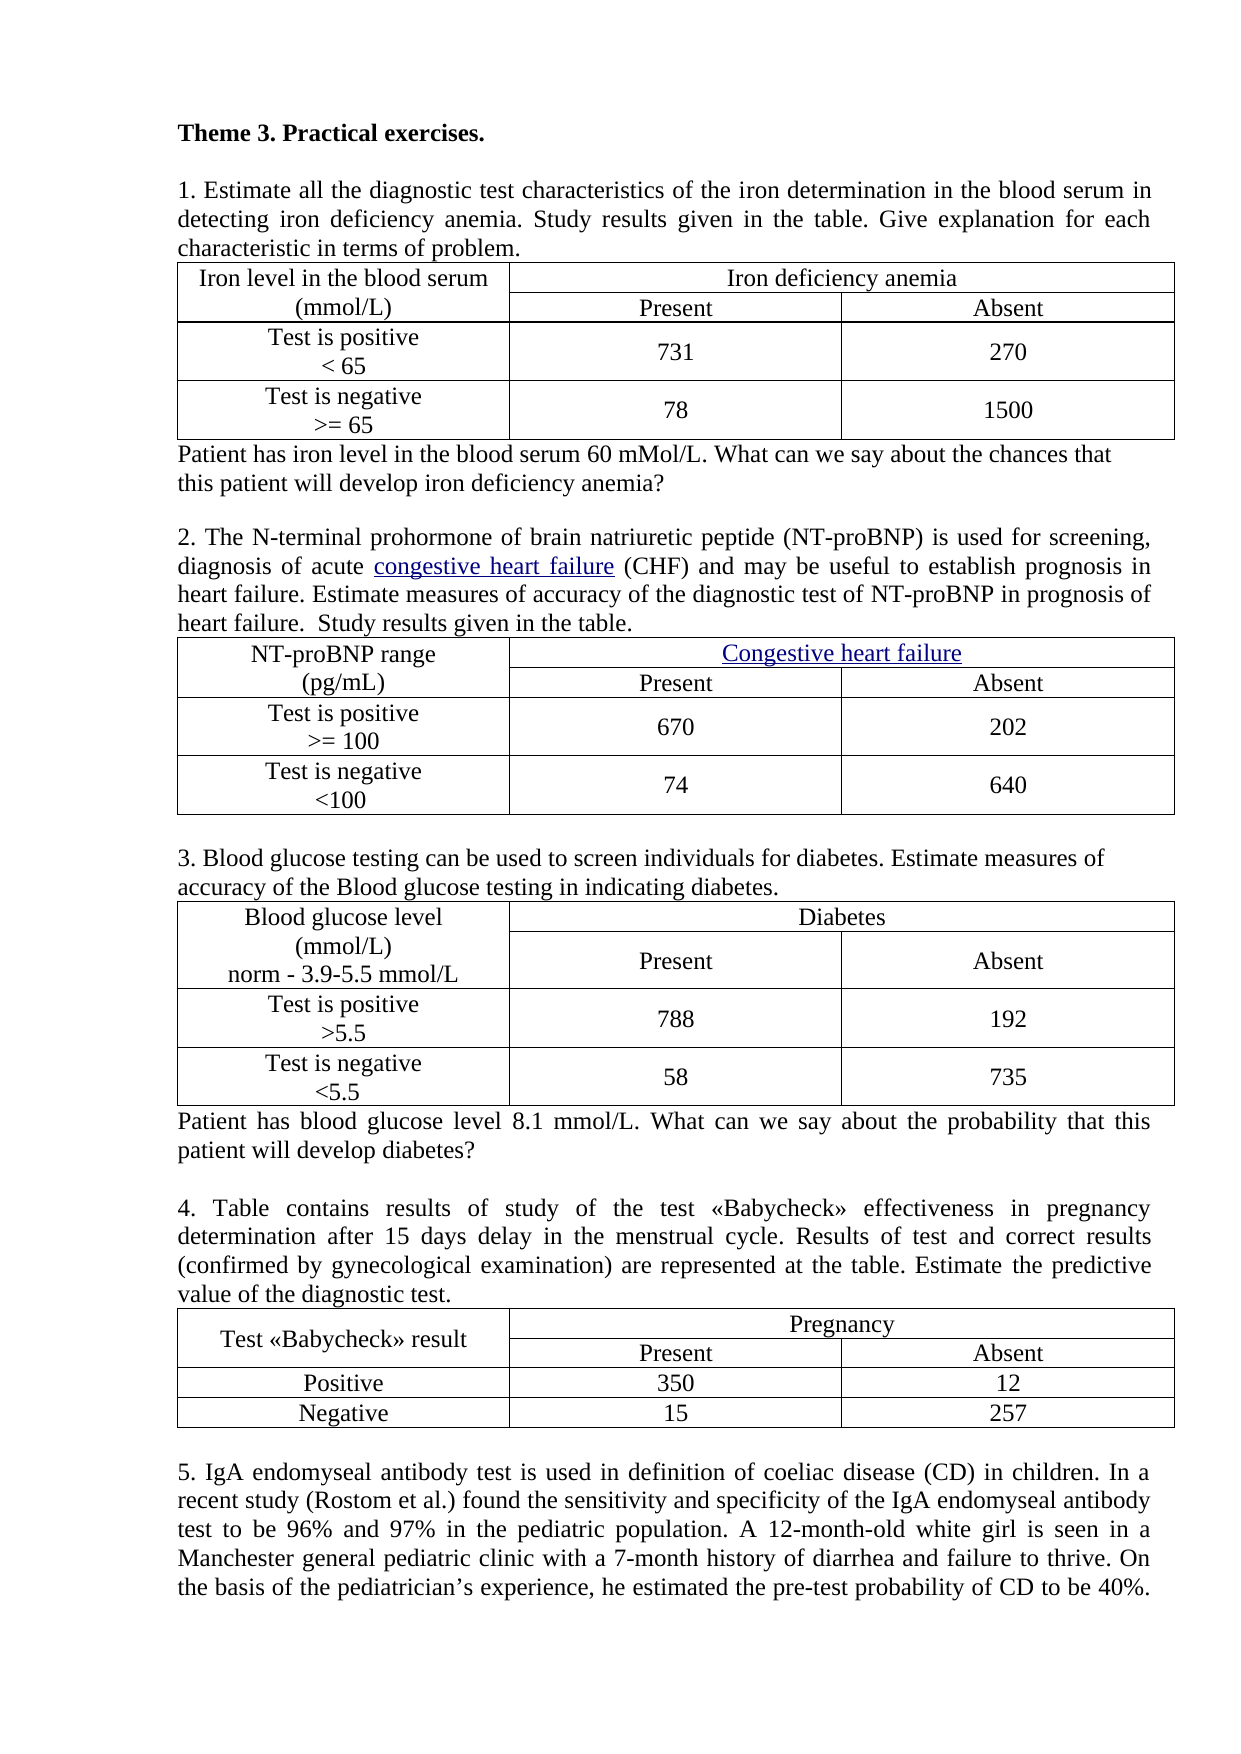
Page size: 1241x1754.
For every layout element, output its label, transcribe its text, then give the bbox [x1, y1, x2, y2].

table_cell Present [510, 1339, 841, 1367]
text 1. Estimate all the diagnostic test characteristics of the iron determination in the blood serum in detecting iron deficiency anemia. Study results given in the table. Give explanation for each characteristic in terms of problem. [177, 176, 1152, 262]
table_cell Test is positive < 65 [178, 323, 509, 380]
table_header Congestive heart failure [510, 638, 1174, 667]
table_cell Present [510, 668, 841, 697]
table_cell 192 [842, 989, 1174, 1047]
table_cell 58 [510, 1048, 841, 1105]
text 5. IgA endomyseal antibody test is used in definition of coeliac disease (CD) in children. In a recent study (Rostom et al.) found the sensitivity and specificity of the IgA endomyseal antibody test to be 96% and 97% in the pediatric population. A 12-month-old white girl is seen in a Manchester general pediatric clinic with a 7-month history of diarrhea and failure to thrive. On the basis of the pediatrician’s experience, he estimated the pre-test probability of CD to be 40%. [177, 1457, 1152, 1600]
text Theme 3. Practical exercises. [177, 118, 1152, 147]
table_cell Positive [178, 1368, 509, 1397]
table_cell 788 [510, 989, 841, 1047]
text 2. The N-terminal prohormone of brain natriuretic peptide (NT-proBNP) is used for screening, diagnosis of acute congestive heart failure (CHF) and may be useful to establish prognosis in heart failure. Estimate measures of accuracy of the diagnostic test of NT-proBNP in prognosis of heart failure. Study results given in the table. [177, 522, 1152, 637]
table_cell Absent [842, 1339, 1174, 1367]
table_cell 640 [842, 756, 1174, 814]
table_cell 12 [842, 1368, 1174, 1397]
table_cell 270 [842, 323, 1174, 380]
table_cell Present [510, 932, 841, 988]
table_cell 350 [510, 1368, 841, 1397]
table_cell Test is negative >= 65 [178, 381, 509, 438]
table_cell 74 [510, 756, 841, 814]
table_cell Absent [842, 293, 1174, 321]
text Patient has blood glucose level 8.1 mmol/L. What can we say about the probability that this patient will develop diabetes? [177, 1106, 1152, 1164]
table_header Blood glucose level (mmol/L) norm - 3.9-5.5 mmol/L [178, 902, 509, 988]
table_cell Present [510, 293, 841, 321]
table_header NT-proBNP range (pg/mL) [178, 638, 509, 697]
table_cell Absent [842, 668, 1174, 697]
text 4. Table contains results of study of the test «Babycheck» effectiveness in pregnancy determination after 15 days delay in the menstrual cycle. Results of test and correct results (confirmed by gynecological examination) are represented at the table. Estimate the predictive value of the diagnostic test. [177, 1193, 1152, 1308]
table_header Diabetes [510, 902, 1174, 931]
table_cell 735 [842, 1048, 1174, 1105]
table_cell 257 [842, 1398, 1174, 1427]
table_cell 1500 [842, 381, 1174, 438]
text Patient has iron level in the blood serum 60 mMol/L. What can we say about the chances that this patient will develop iron deficiency anemia? [177, 440, 1152, 497]
table_header Pregnancy [510, 1309, 1174, 1337]
text 3. Blood glucose testing can be used to screen individuals for diabetes. Estimate measures of accuracy of the Blood glucose testing in indicating diabetes. [177, 843, 1152, 901]
table_cell Negative [178, 1398, 509, 1427]
table_cell 670 [510, 698, 841, 755]
table_cell 731 [510, 323, 841, 380]
table_cell Absent [842, 932, 1174, 988]
table_cell Test is positive >= 100 [178, 698, 509, 755]
table_cell Test is negative <5.5 [178, 1048, 509, 1105]
table_cell Test is positive >5.5 [178, 989, 509, 1047]
table_header Iron level in the blood serum (mmol/L) [178, 263, 509, 321]
table_header Test «Babycheck» result [178, 1309, 509, 1367]
table_cell 78 [510, 381, 841, 438]
table_cell Test is negative <100 [178, 756, 509, 814]
table_header Iron deficiency anemia [510, 263, 1174, 292]
table_cell 15 [510, 1398, 841, 1427]
table_cell 202 [842, 698, 1174, 755]
